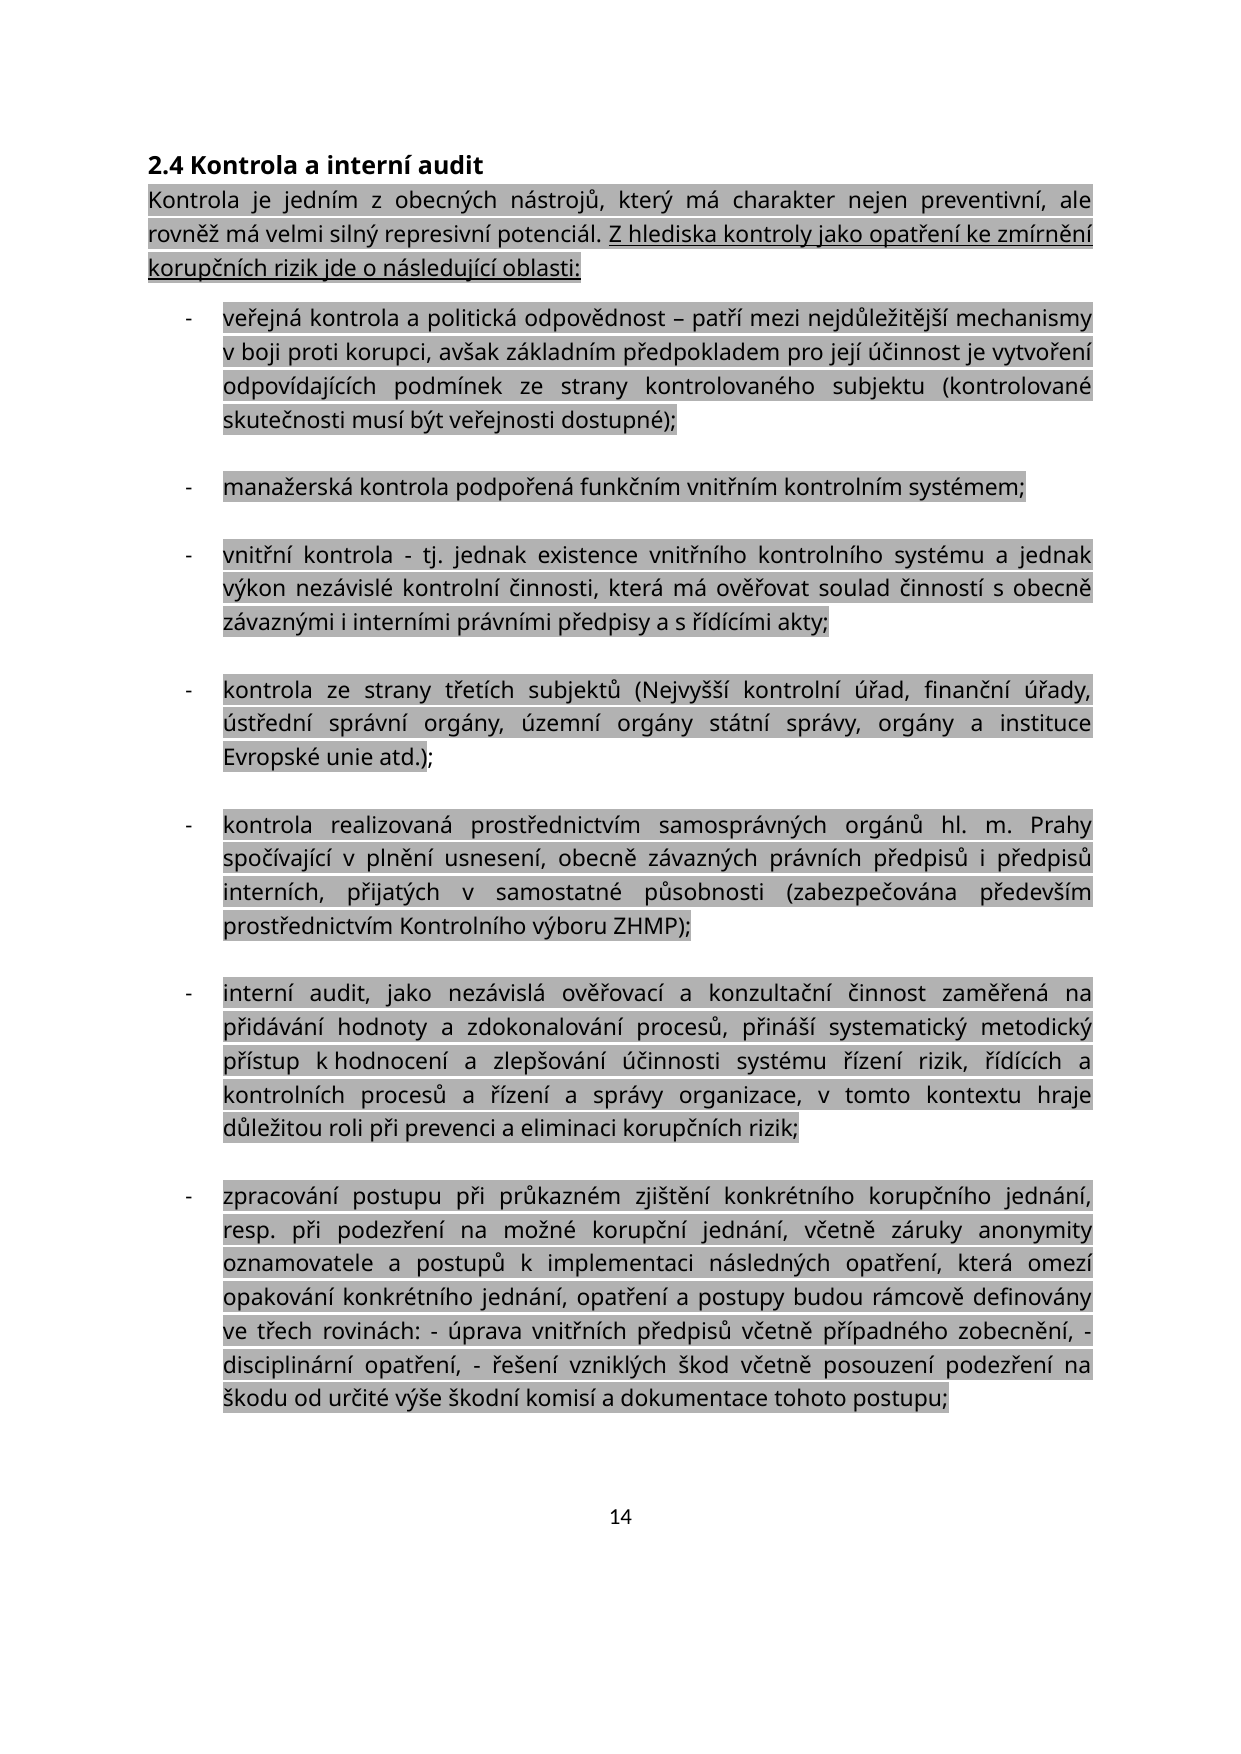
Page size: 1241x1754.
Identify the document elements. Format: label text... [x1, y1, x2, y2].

list vnitřní kontrola ‐ tj. jednak existence vnitřního kontrolního systému a jednak výkon nezávislé kontrolní činnosti, která má ověřovat soulad činností s obecně závaznými i interními právními předpisy a s řídícími akty; [185, 538, 1093, 637]
list veřejná kontrola a politická odpovědnost – patří mezi nejdůležitější mechanismy v boji proti korupci, avšak základním předpokladem pro její účinnost je vytvoření odpovídajících podmínek ze strany kontrolovaného subjektu (kontrolované skutečnosti musí být veřejnosti dostupné); [185, 302, 1093, 435]
list interní audit, jako nezávislá ověřovací a konzultační činnost zaměřená na přidávání hodnoty a zdokonalování procesů, přináší systematický metodický přístup k hodnocení a zlepšování účinnosti systému řízení rizik, řídících a kontrolních procesů a řízení a správy organizace, v tomto kontextu hraje důležitou roli při prevenci a eliminaci korupčních rizik; [185, 977, 1093, 1143]
list manažerská kontrola podpořená funkčním vnitřním kontrolním systémem; [185, 471, 1093, 502]
list kontrola ze strany třetích subjektů (Nejvyšší kontrolní úřad, finanční úřady, ústřední správní orgány, územní orgány státní správy, orgány a instituce Evropské unie atd.); [185, 673, 1093, 772]
list kontrola realizovaná prostřednictvím samosprávných orgánů hl. m. Prahy spočívající v plnění usnesení, obecně závazných právních předpisů i předpisů interních, přijatých v samostatné působnosti (zabezpečována především prostřednictvím Kontrolního výboru ZHMP); [185, 808, 1093, 941]
list zpracování postupu při průkazném zjištění konkrétního korupčního jednání, resp. při podezření na možné korupční jednání, včetně záruky anonymity oznamovatele a postupů k implementaci následných opatření, která omezí opakování konkrétního jednání, opatření a postupy budou rámcově definovány ve třech rovinách: ‐ úprava vnitřních předpisů včetně případného zobecnění, ‐ disciplinární opatření, ‐ řešení vzniklých škod včetně posouzení podezření na škodu od určité výše škodní komisí a dokumentace tohoto postupu; [185, 1180, 1093, 1413]
text Kontrola je jedním z obecných nástrojů, který má charakter nejen preventivní, ale rovněž má velmi silný represivní potenciál. Z hlediska kontroly jako opatření ke zmírnění korupčních rizik jde o následující oblasti: [148, 184, 1093, 283]
subtitle 2.4 Kontrola a interní audit [148, 148, 1093, 182]
